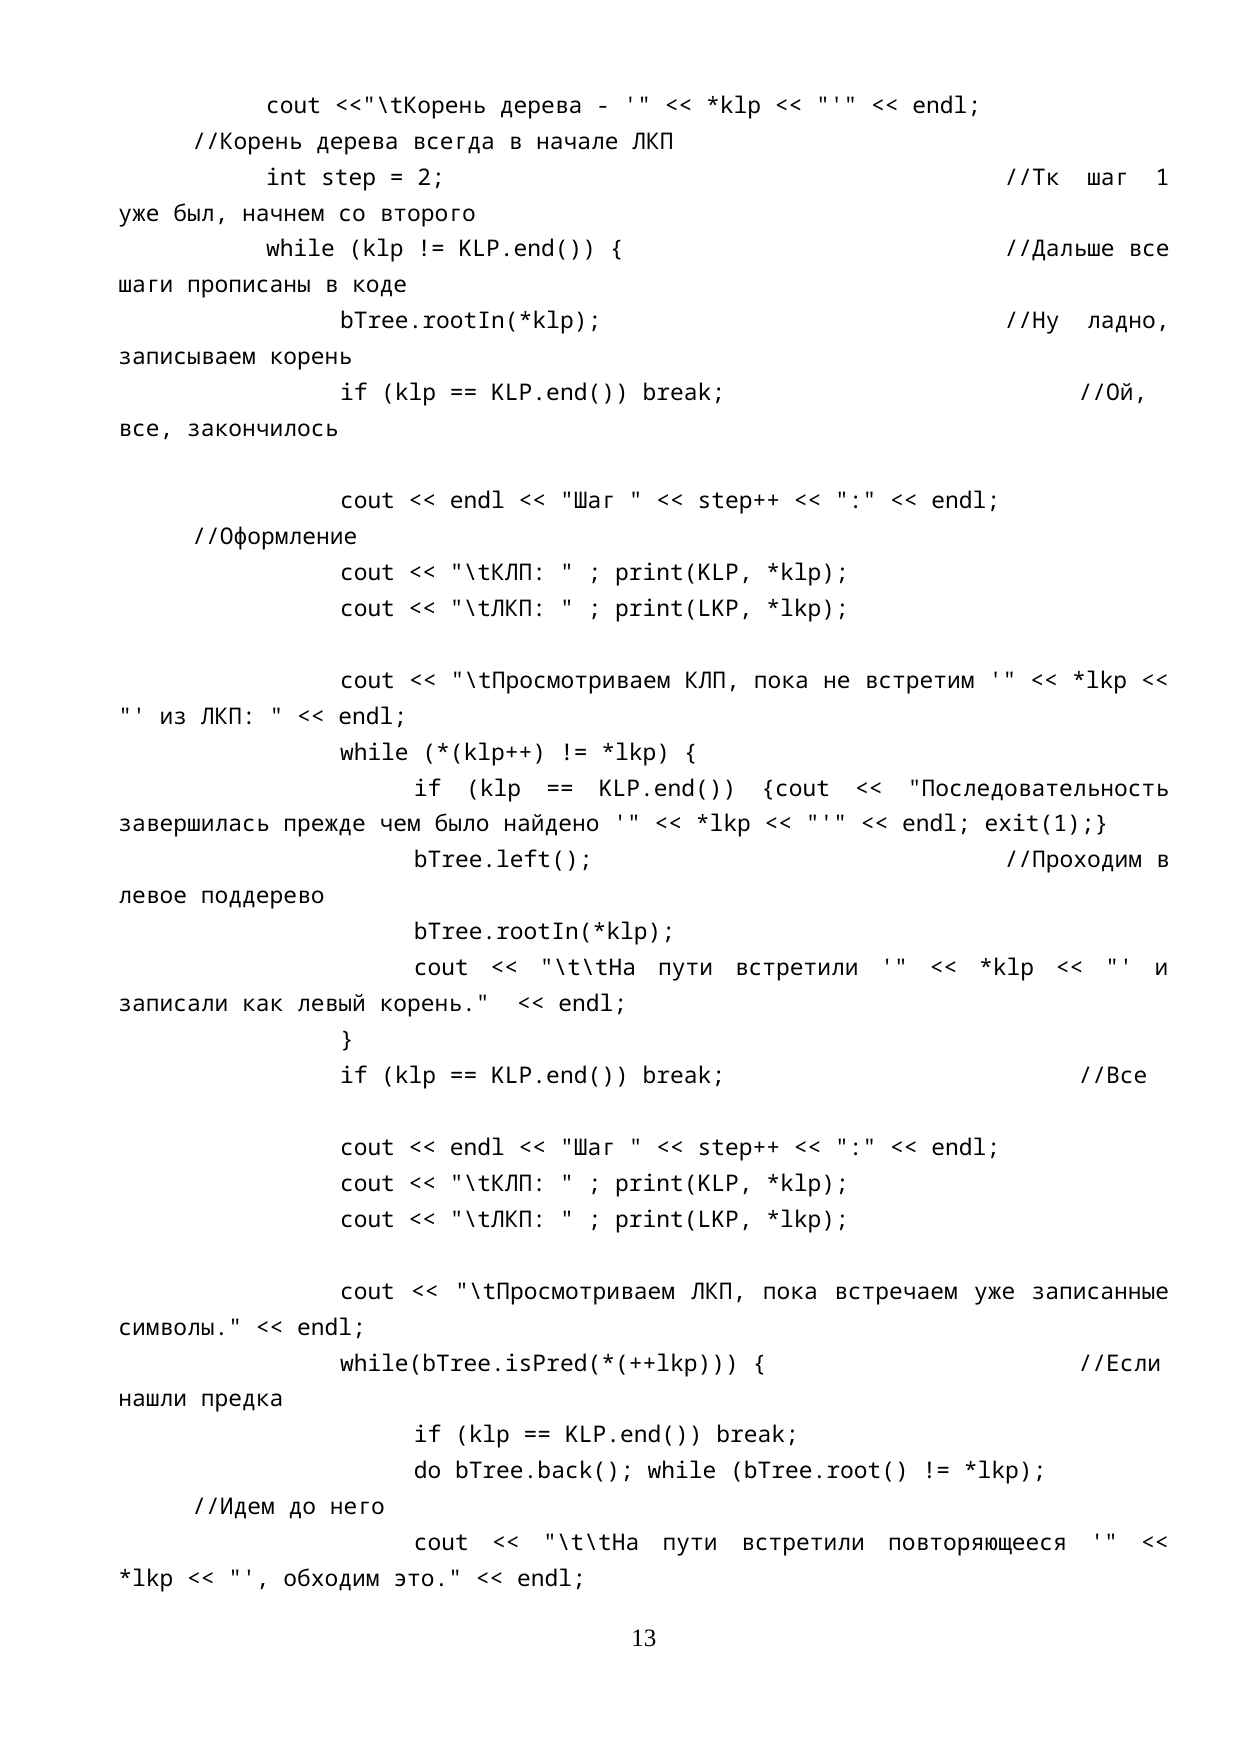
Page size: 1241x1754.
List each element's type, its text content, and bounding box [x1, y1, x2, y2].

text } [118, 1023, 1169, 1054]
text cout << "\tЛКП: " ; print(LKP, *lkp); [118, 592, 1169, 623]
text bTree.rootIn(*klp); [118, 915, 1169, 946]
text cout << "\tПросмотриваем КЛП, пока не встретим '" << *lkp << "' из ЛКП: " << endl; [118, 664, 1169, 731]
text cout << "\tКЛП: " ; print(KLP, *klp); [118, 556, 1169, 587]
text cout <<"\tКорень дерева - '" << *klp << "'" << endl; //Корень дерева всегда в начале ЛКП [118, 89, 1169, 156]
text bTree.left(); //Проходим в левое поддерево [118, 843, 1169, 911]
text while (klp != KLP.end()) { //Дальше все шаги прописаны в коде [118, 232, 1169, 299]
text cout << "\tЛКП: " ; print(LKP, *lkp); [118, 1203, 1169, 1234]
text if (klp == KLP.end()) break; [118, 1418, 1169, 1449]
text if (klp == KLP.end()) break; //Все [118, 1059, 1169, 1090]
text do bTree.back(); while (bTree.root() != *lkp); //Идем до него [118, 1454, 1169, 1521]
text cout << "\t\tНа пути встретили '" << *klp << "' и записали как левый корень." << endl; [118, 951, 1169, 1018]
text cout << endl << "Шаг " << step++ << ":" << endl; [118, 1131, 1169, 1162]
text if (klp == KLP.end()) {cout << "Последовательность завершилась прежде чем было найдено '" << *lkp << "'" << endl; exit(1);} [118, 771, 1169, 839]
text if (klp == KLP.end()) break; //Ой, все, закончилось [118, 376, 1169, 443]
text cout << "\tПросмотриваем ЛКП, пока встречаем уже записанные символы." << endl; [118, 1274, 1169, 1342]
text cout << "\t\tНа пути встретили повторяющееся '" << *lkp << "', обходим это." << endl; [118, 1526, 1169, 1593]
text int step = 2; //Тк шаг 1 уже был, начнем со второго [118, 161, 1169, 228]
text while(bTree.isPred(*(++lkp))) { //Если нашли предка [118, 1346, 1169, 1414]
text cout << endl << "Шаг " << step++ << ":" << endl; //Оформление [118, 484, 1169, 551]
text cout << "\tКЛП: " ; print(KLP, *klp); [118, 1167, 1169, 1198]
text bTree.rootIn(*klp); //Ну ладно, записываем корень [118, 304, 1169, 371]
text while (*(klp++) != *lkp) { [118, 736, 1169, 767]
